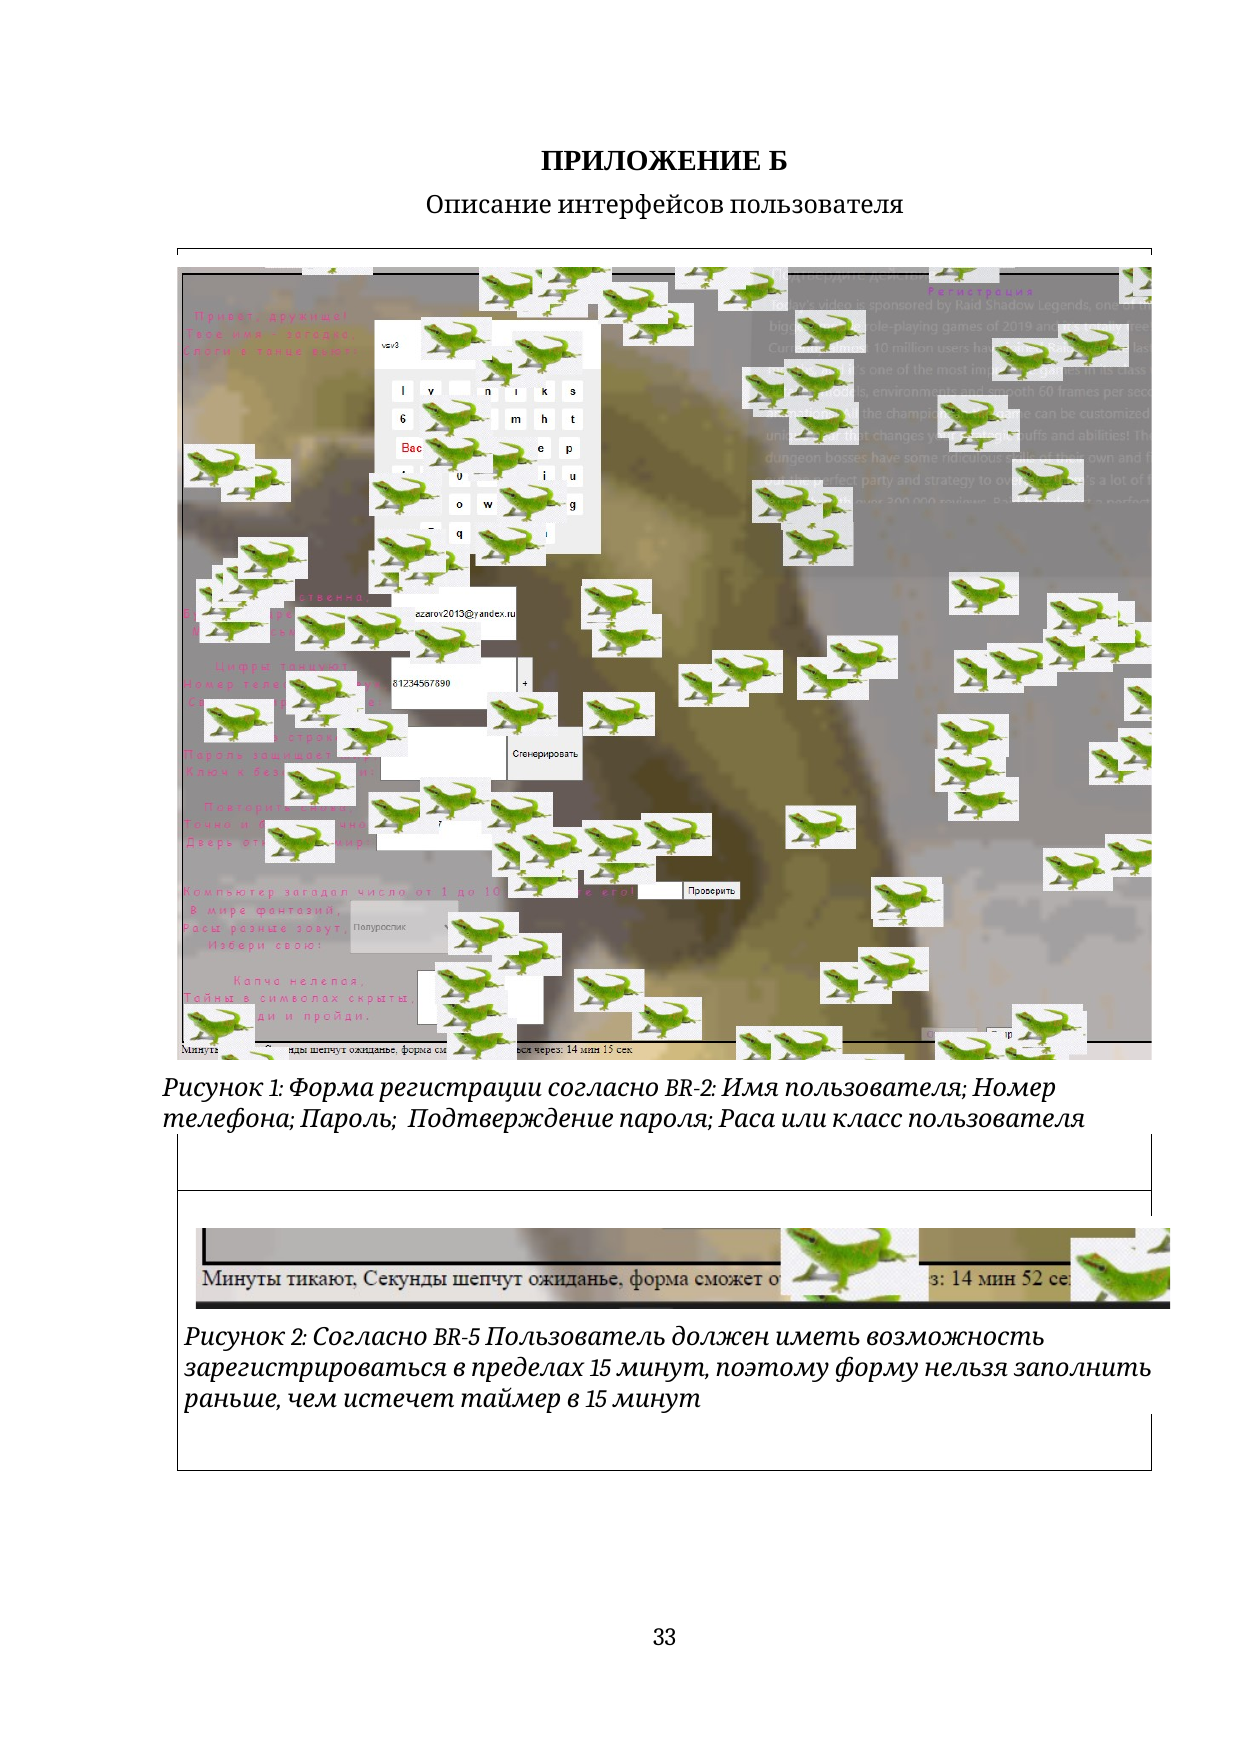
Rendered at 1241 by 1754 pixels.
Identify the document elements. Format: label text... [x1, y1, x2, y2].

table_header [168, 1079, 175, 1088]
picture [195, 1228, 1171, 1309]
text Описание интерфейсов пользователя [177, 191, 1152, 219]
table_cell [178, 1191, 1182, 1469]
title ПРИЛОЖЕНИЕ Б [177, 143, 1152, 176]
table_header [163, 249, 1166, 1190]
picture [177, 267, 1152, 1060]
